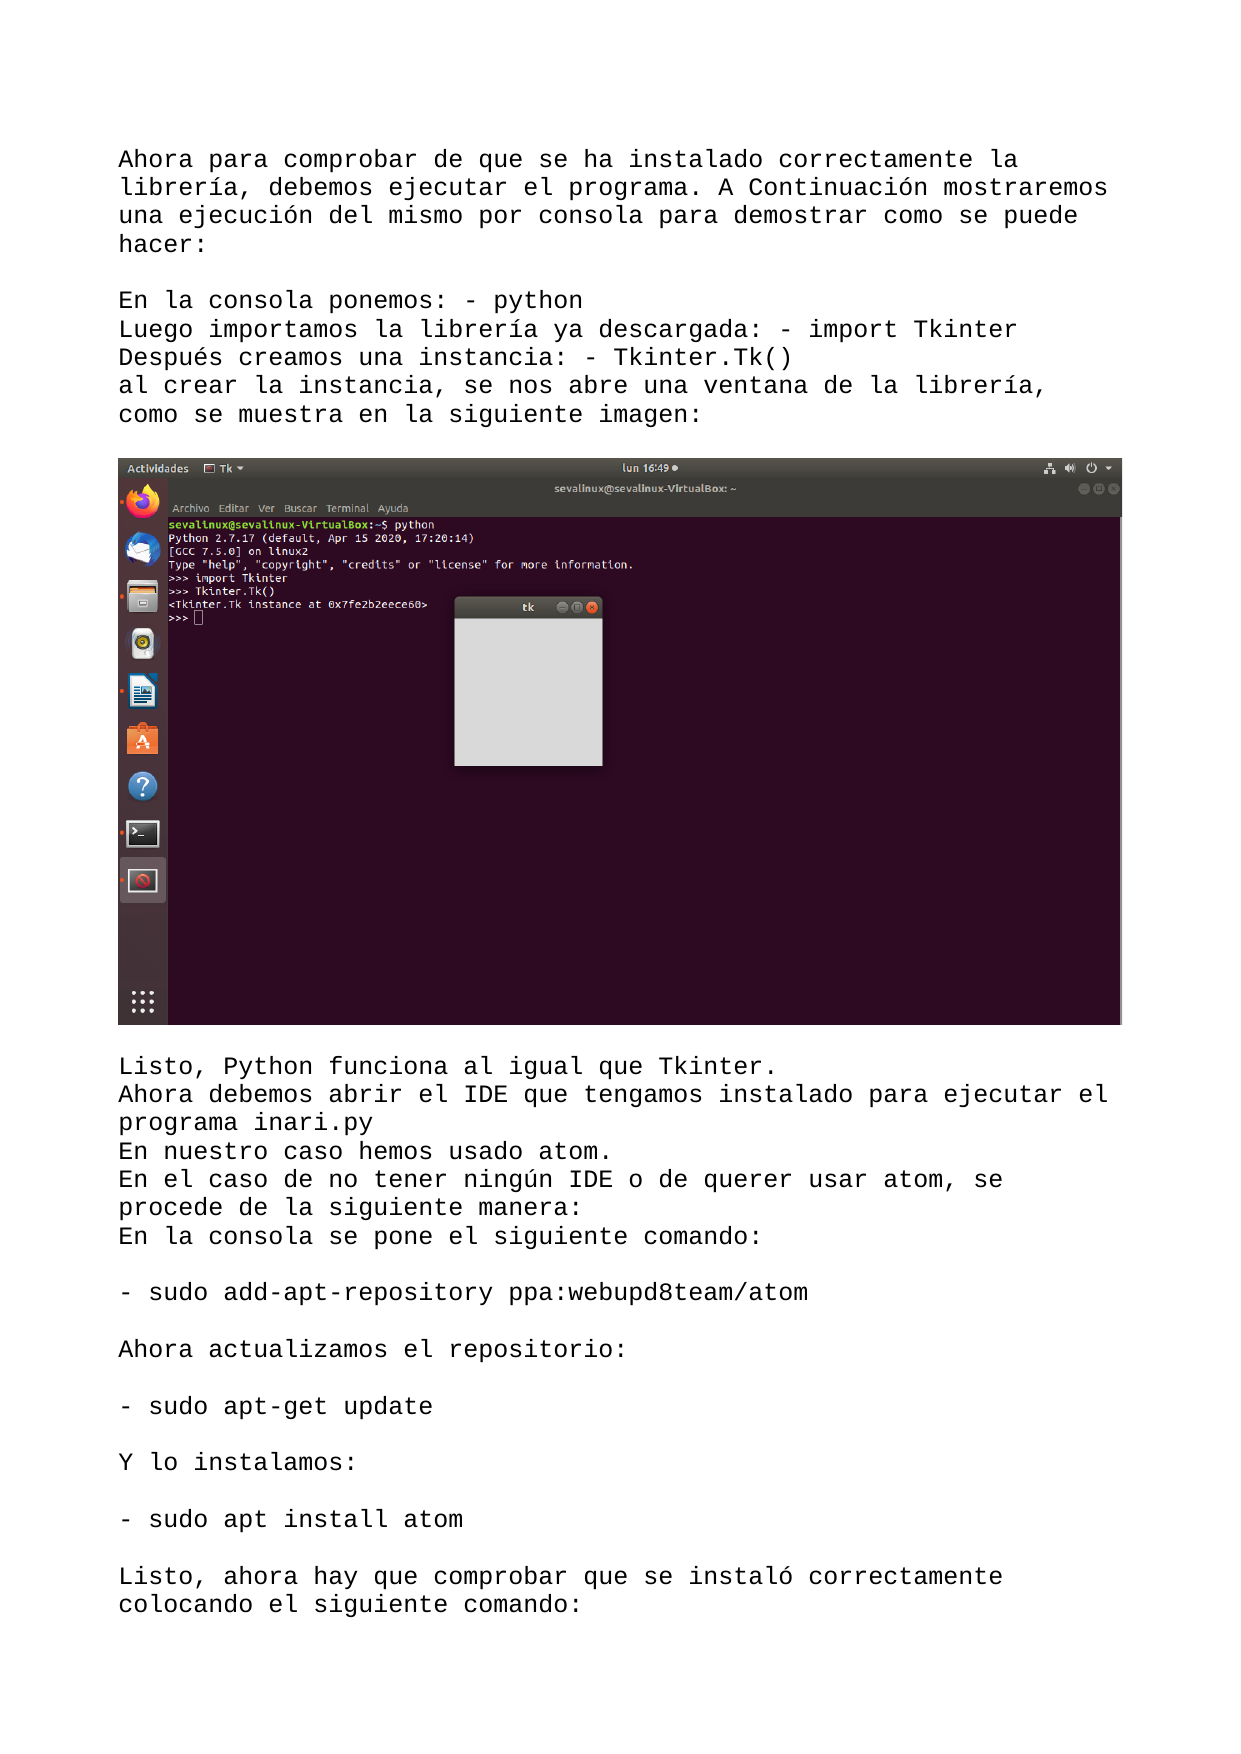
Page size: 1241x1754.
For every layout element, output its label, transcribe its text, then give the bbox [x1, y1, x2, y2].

text - sudo apt install atom [118, 1507, 1122, 1535]
text Ahora actualizamos el repositorio: [118, 1337, 1122, 1365]
text Listo, ahora hay que comprobar que se instaló correctamente colocando el siguiente comando: [118, 1563, 1122, 1620]
text En la consola se pone el siguiente comando: [118, 1223, 1122, 1252]
text - sudo add-apt-repository ppa:webupd8team/atom [118, 1280, 1122, 1308]
text Ahora debemos abrir el IDE que tengamos instalado para ejecutar el programa inari.py [118, 1082, 1122, 1138]
text En el caso de no tener ningún IDE o de querer usar atom, se procede de la siguiente manera: [118, 1167, 1122, 1223]
text Listo, Python funciona al igual que Tkinter. [118, 1053, 1122, 1082]
text En nuestro caso hemos usado atom. [118, 1138, 1122, 1167]
text En la consola ponemos: - python [118, 288, 1122, 316]
text - sudo apt-get update [118, 1393, 1122, 1422]
text Después creamos una instancia: - Tkinter.Tk() [118, 345, 1122, 373]
picture [118, 458, 1123, 1025]
text Y lo instalamos: [118, 1450, 1122, 1478]
text Ahora para comprobar de que se ha instalado correctamente la librería, debemos ejecutar el programa. A Continuación mostraremos una ejecución del mismo por consola para demostrar como se puede hacer: [118, 146, 1122, 260]
text al crear la instancia, se nos abre una ventana de la librería, como se muestra en la siguiente imagen: [118, 373, 1122, 430]
text Luego importamos la librería ya descargada: - import Tkinter [118, 316, 1122, 345]
